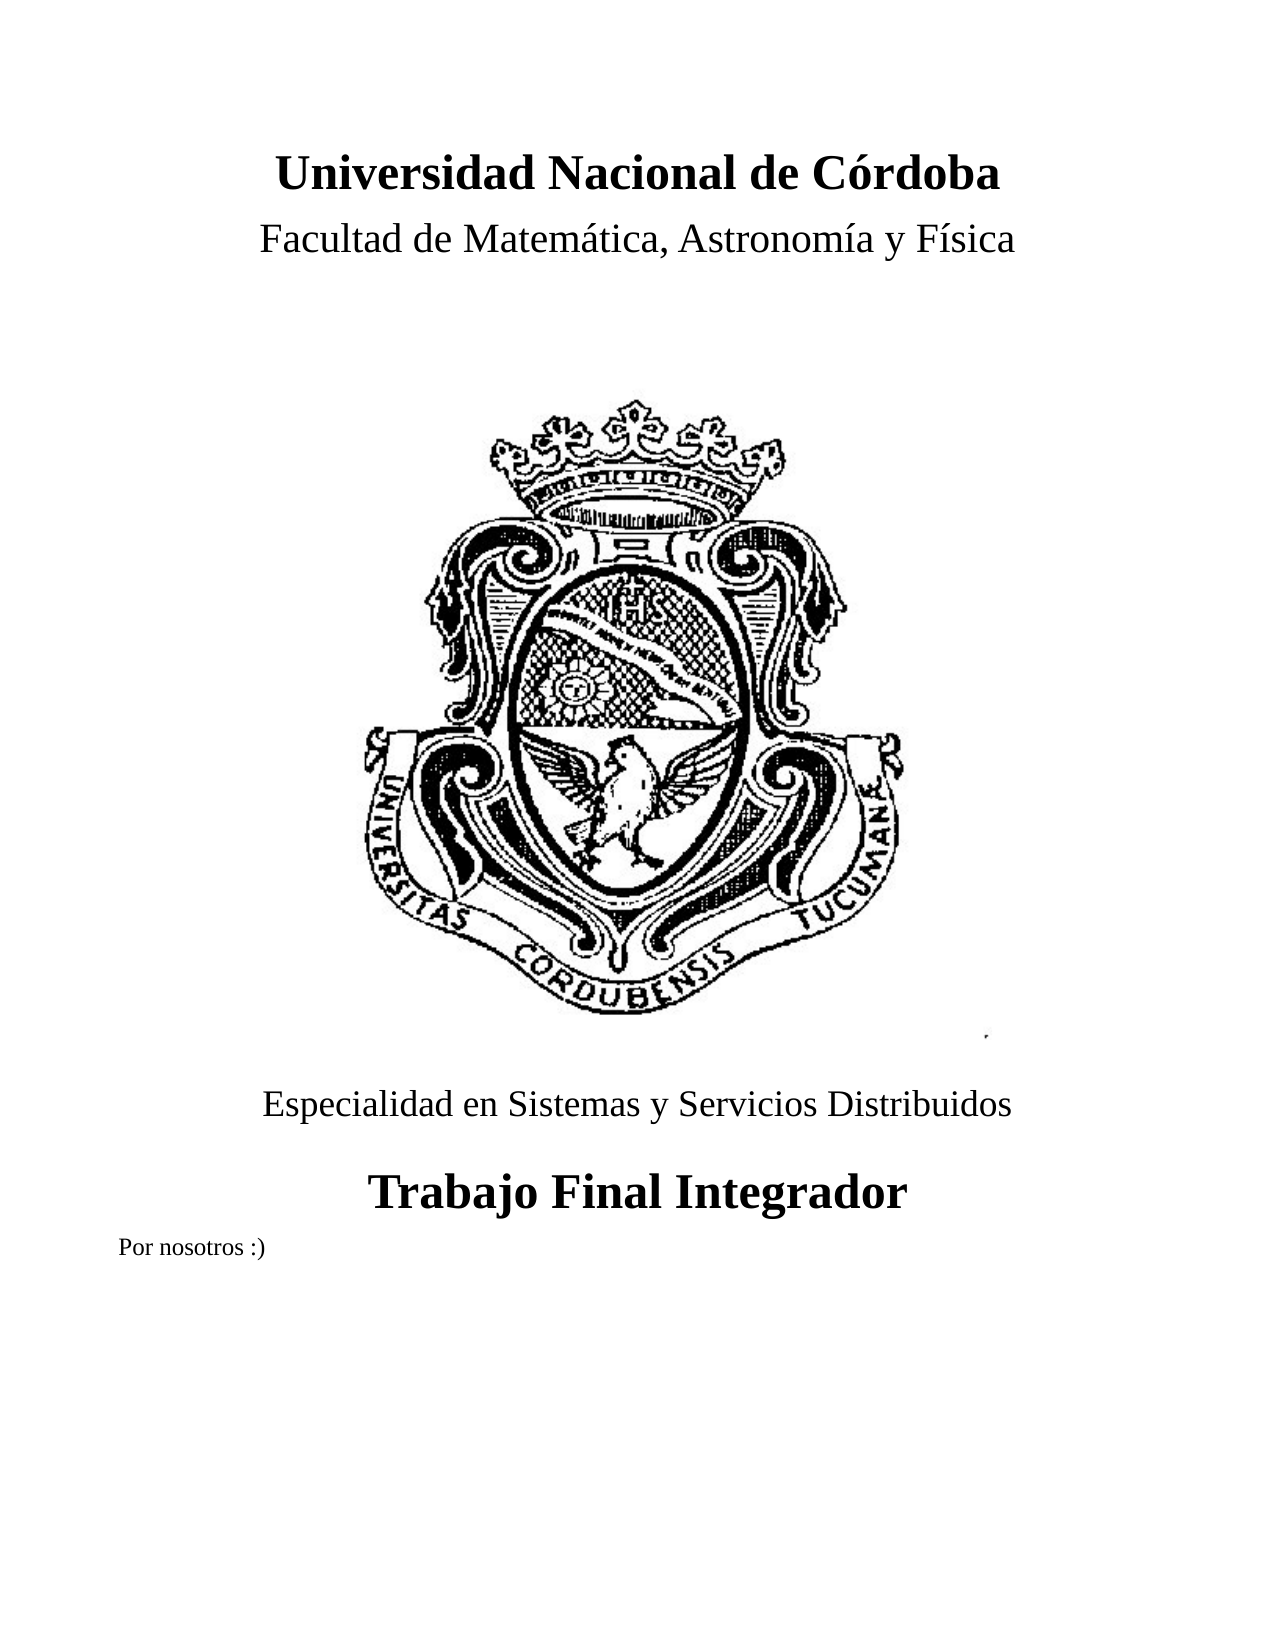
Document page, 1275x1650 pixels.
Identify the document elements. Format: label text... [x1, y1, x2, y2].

subtitle Trabajo Final Integrador [118, 1162, 1157, 1219]
text Por nosotros :) [118, 1232, 1157, 1260]
picture [282, 314, 993, 1040]
subtitle Universidad Nacional de Córdoba [118, 143, 1157, 201]
text Especialidad en Sistemas y Servicios Distribuidos [118, 1081, 1157, 1124]
text Facultad de Matemática, Astronomía y Física [118, 213, 1157, 261]
